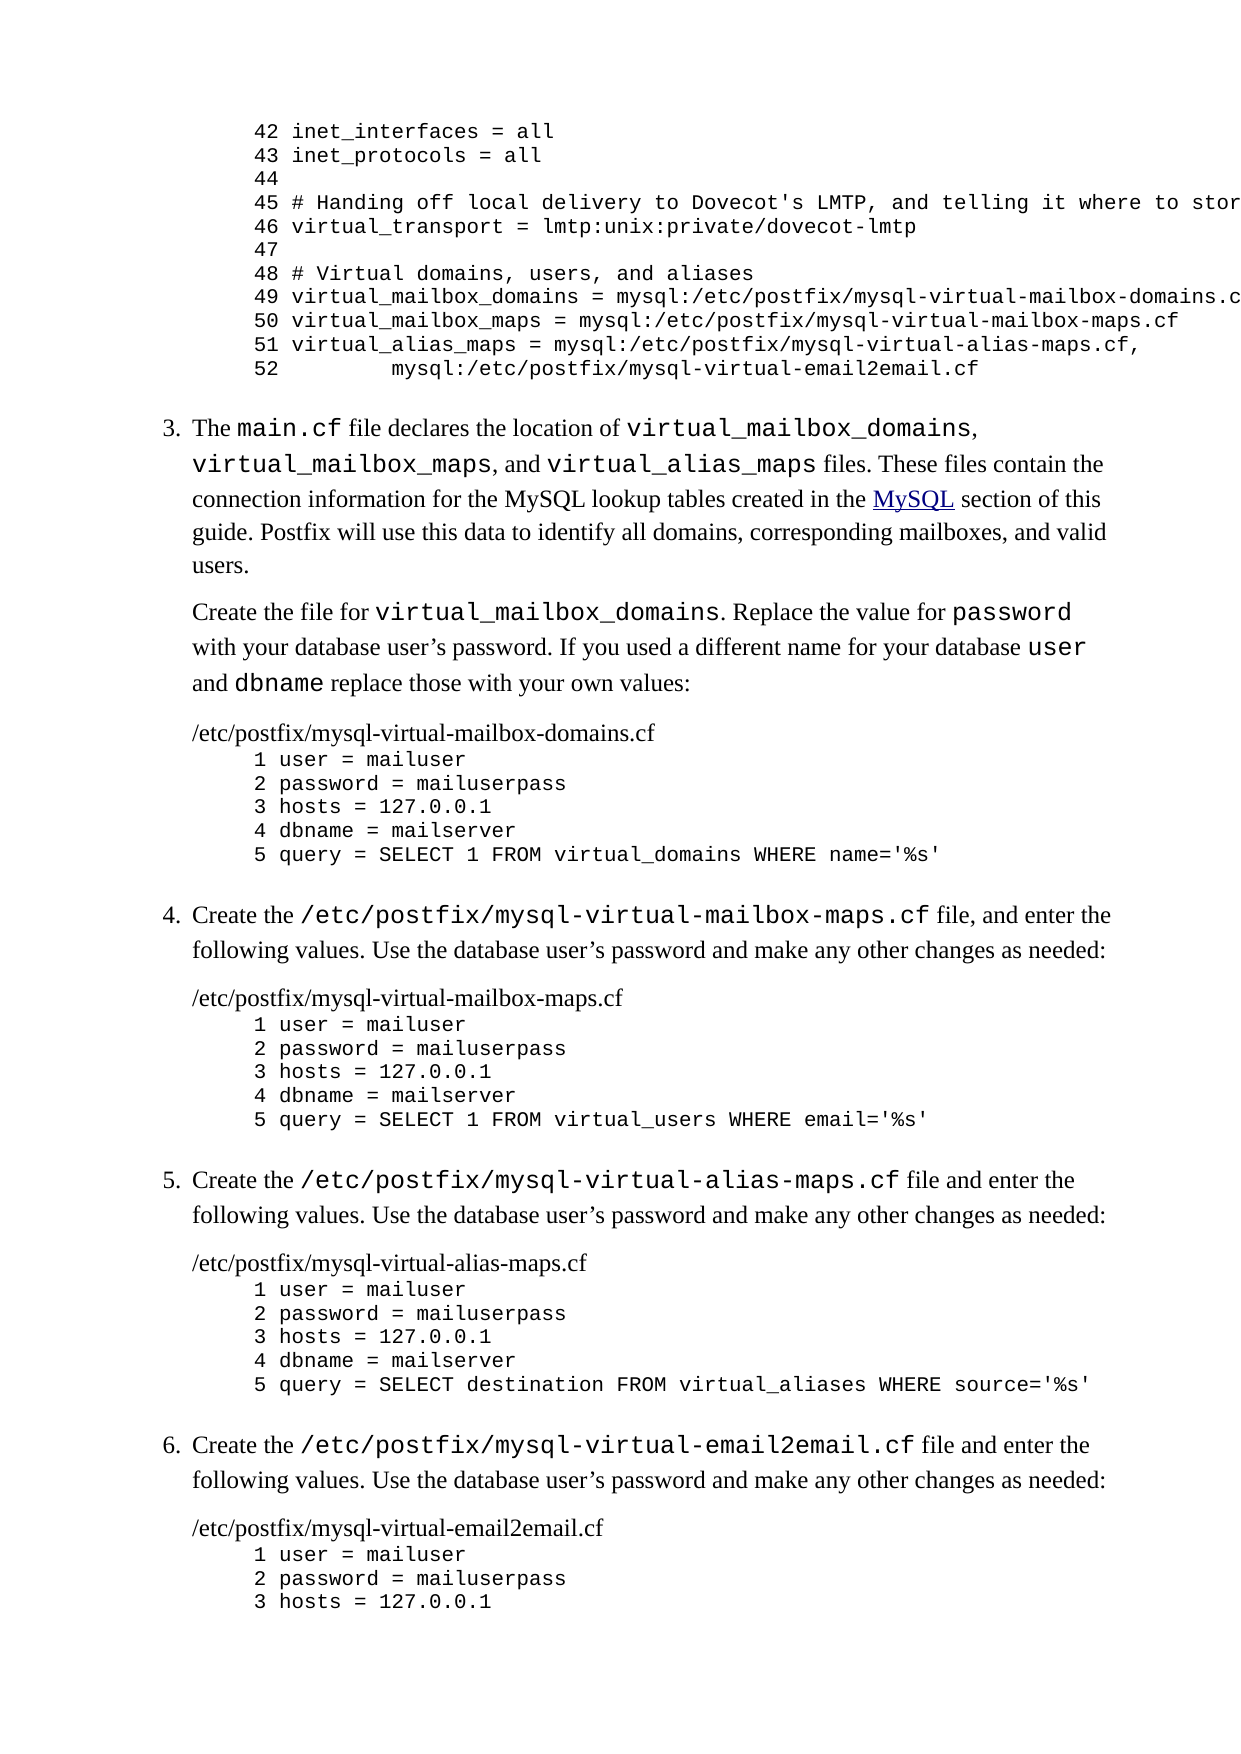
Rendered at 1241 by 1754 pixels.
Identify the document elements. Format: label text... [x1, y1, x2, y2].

table_header 1 2 3 4 5 [251, 1276, 276, 1430]
subtitle /etc/postfix/mysql-virtual-alias-maps.cf [162, 1248, 1122, 1276]
list Create the /etc/postfix/mysql-virtual-mailbox-maps.cf file, and enter the following values. Use the database user’s password and make any other changes as needed: [162, 900, 1122, 964]
list Create the /etc/postfix/mysql-virtual-alias-maps.cf file and enter the following values. Use the database user’s password and make any other changes as needed: [162, 1165, 1122, 1229]
subtitle /etc/postfix/mysql-virtual-mailbox-domains.cf [162, 718, 1122, 746]
table_header 1 2 3 4 5 [251, 746, 276, 900]
list Create the /etc/postfix/mysql-virtual-email2email.cf file and enter the following values. Use the database user’s password and make any other changes as needed: [162, 1430, 1122, 1494]
subtitle /etc/postfix/mysql-virtual-mailbox-maps.cf [162, 983, 1122, 1011]
table_header user = mailuser password = mailuserpass hosts = 127.0.0.1 dbname = mailserver query = SELECT destination FROM virtual_aliases WHERE source='%s' [276, 1276, 1104, 1430]
table_header user = mailuser password = mailuserpass hosts = 127.0.0.1 dbname = mailserver query = SELECT 1 FROM virtual_domains WHERE name='%s' [276, 746, 954, 900]
list Create the file for virtual_mailbox_domains. Replace the value for password with your database user’s password. If you used a different name for your database user and dbname replace those with your own values: [162, 597, 1122, 698]
table_header 1 2 3 4 5 [251, 1011, 276, 1165]
table_header user = mailuser password = mailuserpass hosts = 127.0.0.1 dbname = mailserver query = SELECT 1 FROM virtual_users WHERE email='%s' [276, 1011, 942, 1165]
subtitle /etc/postfix/mysql-virtual-email2email.cf [162, 1513, 1122, 1541]
table_header 1 2 3 [251, 1541, 276, 1618]
list The main.cf file declares the location of virtual_mailbox_domains, virtual_mailbox_maps, and virtual_alias_maps files. These files contain the connection information for the MySQL lookup tables created in the MySQL section of this guide. Postfix will use this data to identify all domains, corresponding mailboxes, and valid users. [162, 413, 1122, 578]
table_header # See /usr/share/postfix/main.cf.dist for a commented, more complete version # Debian specific: Specifying a file name will cause the first # line of that file to be used as the name. The Debian default # is /etc/mailname. #myorigin = /etc/mailname smtpd_banner = $myhostname ESMTP $mail_name (Ubuntu) biff = no # appending .domain is the MUA's job. append_dot_mydomain = no # Uncomment the next line to generate "delayed mail" warnings #delay_warning_time = 4h readme_directory = no # TLS parameters smtpd_tls_cert_file=/etc/letsencrypt/live/example.com/fullchain.pem smtpd_tls_key_file=/etc/letsencrypt/live/example.com/privkey.pem smtpd_use_tls=yes smtpd_tls_auth_only = yes smtp_tls_security_level = may smtpd_tls_security_level = may smtpd_sasl_security_options = noanonymous, noplaintext smtpd_sasl_tls_security_options = noanonymous # See /usr/share/doc/postfix/TLS_README.gz in the postfix-doc package for # information on enabling SSL in the smtp client. smtpd_relay_restrictions = permit_mynetworks permit_sasl_authenticated defer_unauth_destination myhostname = example.com alias_maps = hash:/etc/aliases alias_database = hash:/etc/aliases mydomain = example.com myorigin = $mydomain mydestination = $myhostname localhost.$mydomain relayhost = mynetworks = 127.0.0.0/8 [::ffff:127.0.0.0]/104 [::1]/128 mailbox_size_limit = 0 recipient_delimiter = + inet_interfaces = all inet_protocols = all # Handing off local delivery to Dovecot's LMTP, and telling it where to store mail virtual_transport = lmtp:unix:private/dovecot-lmtp # Virtual domains, users, and aliases virtual_mailbox_domains = mysql:/etc/postfix/mysql-virtual-mailbox-domains.cf virtual_mailbox_maps = mysql:/etc/postfix/mysql-virtual-mailbox-maps.cf virtual_alias_maps = mysql:/etc/postfix/mysql-virtual-alias-maps.cf, mysql:/etc/postfix/mysql-virtual-email2email.cf [289, 118, 1240, 413]
table_header 42 43 44 45 46 47 48 49 50 51 52 [251, 118, 288, 413]
table_header user = mailuser password = mailuserpass hosts = 127.0.0.1 [276, 1541, 992, 1618]
